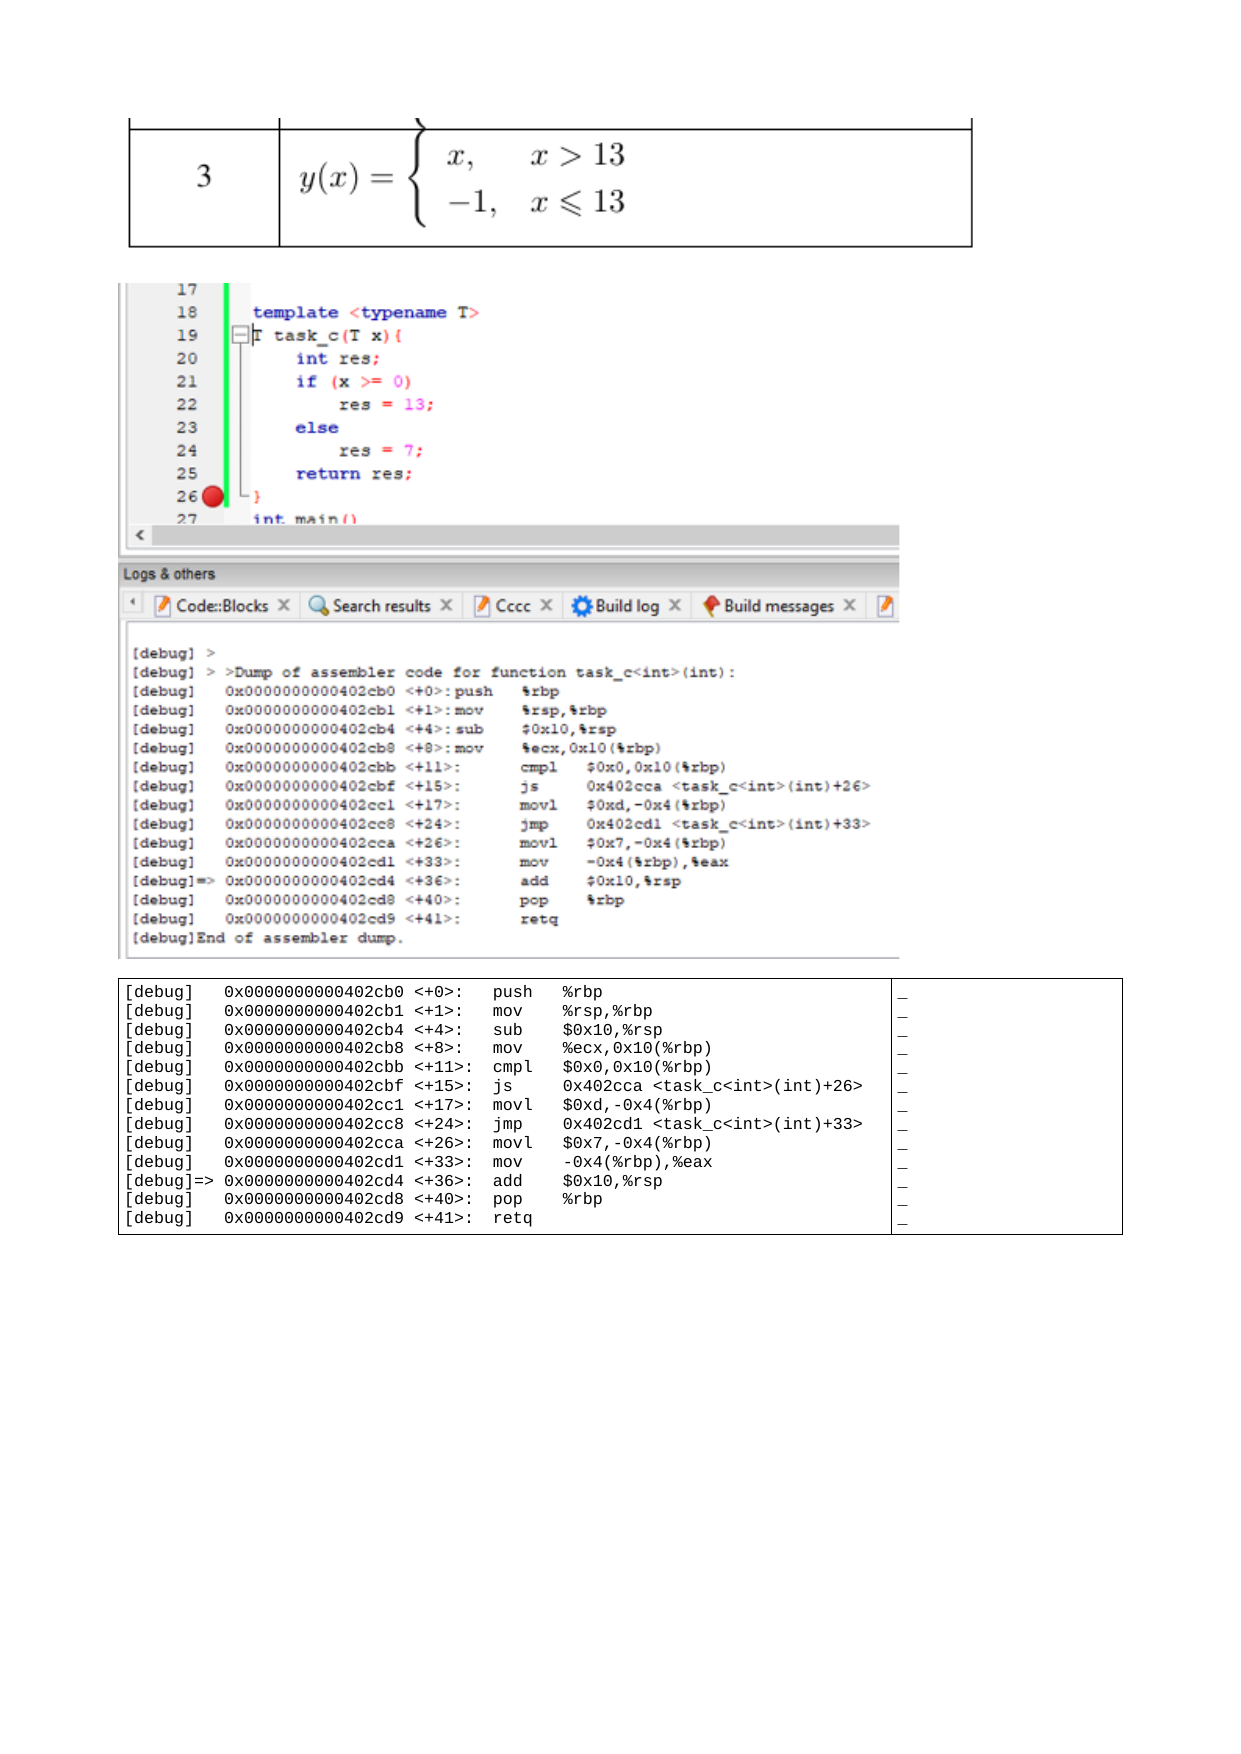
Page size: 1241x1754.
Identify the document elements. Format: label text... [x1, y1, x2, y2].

table_header _ _ _ _ _ _ _ _ _ _ _ _ _ [892, 979, 1122, 1234]
table_header [debug] 0x0000000000402cb0 <+0>: push %rbp [debug] 0x0000000000402cb1 <+1>: mov %rsp,%rbp [debug] 0x0000000000402cb4 <+4>: sub $0x10,%rsp [debug] 0x0000000000402cb8 <+8>: mov %ecx,0x10(%rbp) [debug] 0x0000000000402cbb <+11>: cmpl $0x0,0x10(%rbp) [debug] 0x0000000000402cbf <+15>: js 0x402cca <task_c<int>(int)+26> [debug] 0x0000000000402cc1 <+17>: movl $0xd,-0x4(%rbp) [debug] 0x0000000000402cc8 <+24>: jmp 0x402cd1 <task_c<int>(int)+33> [debug] 0x0000000000402cca <+26>: movl $0x7,-0x4(%rbp) [debug] 0x0000000000402cd1 <+33>: mov -0x4(%rbp),%eax [debug]=> 0x0000000000402cd4 <+36>: add $0x10,%rsp [debug] 0x0000000000402cd8 <+40>: pop %rbp [debug] 0x0000000000402cd9 <+41>: retq [119, 979, 891, 1234]
picture [118, 118, 987, 265]
picture [118, 283, 900, 959]
